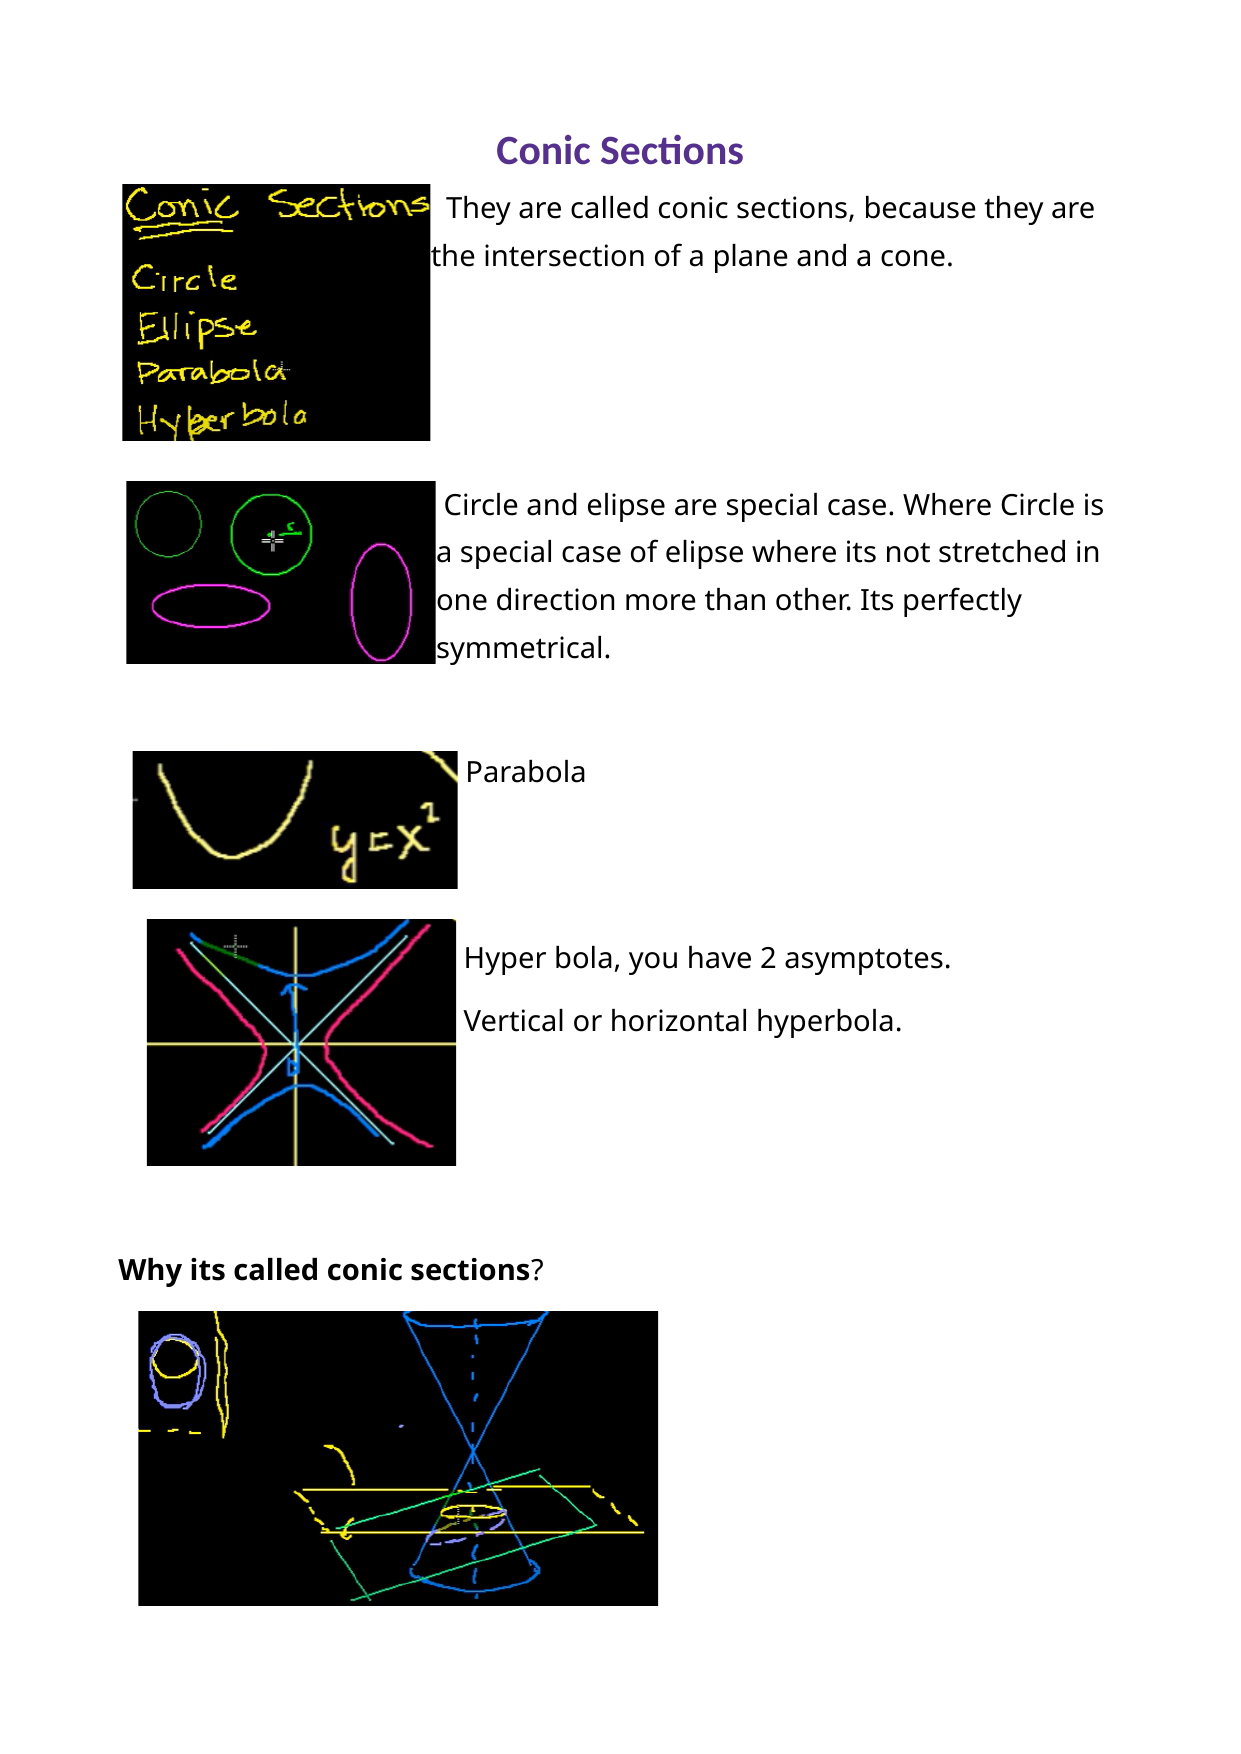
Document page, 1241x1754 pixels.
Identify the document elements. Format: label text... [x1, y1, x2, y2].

text Parabola [458, 751, 1122, 791]
text They are called conic sections, because they are the intersection of a plane and a cone. [431, 188, 1122, 275]
picture [132, 751, 458, 889]
text [118, 1000, 146, 1040]
text Why its called conic sections? [118, 1249, 1122, 1288]
text [118, 751, 132, 791]
text [118, 938, 146, 977]
text Hyper bola, you have 2 asymptotes. [457, 938, 1122, 977]
text Circle and elipse are special case. Where Circle is a special case of elipse where its not stretched in one direction more than other. Its perfectly symmetrical. [118, 484, 1122, 667]
picture [122, 184, 431, 441]
picture [126, 481, 436, 664]
text Vertical or horizontal hyperbola. [457, 1000, 1122, 1040]
picture [138, 1311, 659, 1606]
picture [146, 919, 457, 1166]
subtitle Conic Sections [118, 124, 1122, 175]
